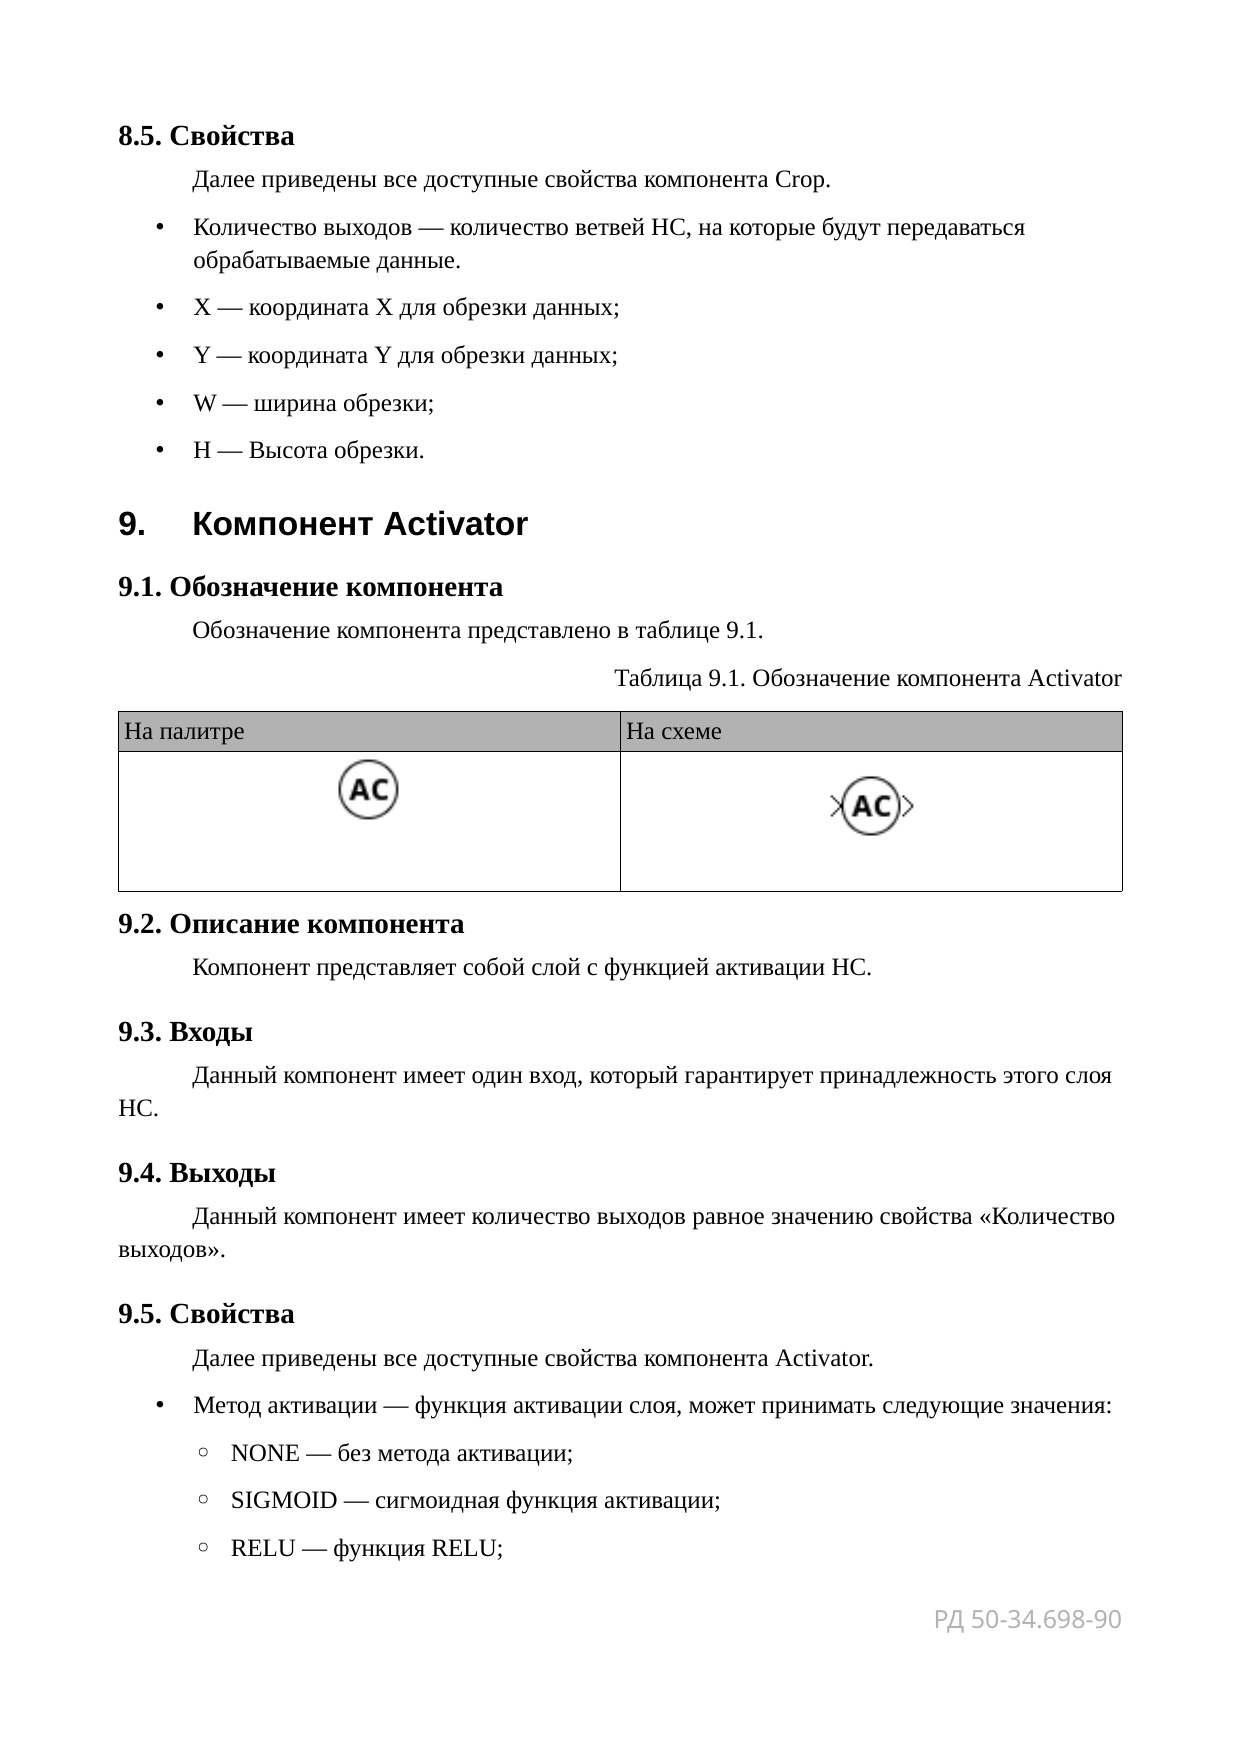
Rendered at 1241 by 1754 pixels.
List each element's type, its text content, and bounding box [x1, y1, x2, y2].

text Компонент представляет собой слой с функцией активации НС. [118, 952, 1122, 981]
list Метод активации — функция активации слоя, может принимать следующие значения: [156, 1390, 1122, 1419]
subtitle Компонент Activator [118, 504, 1122, 542]
picture [821, 756, 922, 857]
subtitle 9.5. Свойства [118, 1297, 1122, 1330]
text Таблица 9.1. Обозначение компонента Activator [118, 663, 1122, 692]
list RELU — функция RELU; [193, 1533, 1122, 1562]
text Данный компонент имеет один вход, который гарантирует принадлежность этого слоя НС. [118, 1060, 1122, 1122]
subtitle 9.4. Выходы [118, 1155, 1122, 1189]
list W — ширина обрезки; [156, 388, 1122, 416]
list NONE — без метода активации; [193, 1438, 1122, 1467]
text Данный компонент имеет количество выходов равное значению свойства «Количество выходов». [118, 1201, 1122, 1263]
subtitle 9.2. Описание компонента [118, 906, 1122, 939]
table_cell [119, 752, 620, 891]
list SIGMOID — сигмоидная функция активации; [193, 1486, 1122, 1514]
list Y — координата Y для обрезки данных; [156, 340, 1122, 369]
table_header На палитре [119, 712, 620, 751]
subtitle 8.5. Свойства [118, 118, 1122, 152]
text Обозначение компонента представлено в таблице 9.1. [118, 615, 1122, 644]
table_header На схеме [621, 712, 1122, 751]
text Далее приведены все доступные свойства компонента Activator. [118, 1343, 1122, 1371]
text Далее приведены все доступные свойства компонента Crop. [118, 164, 1122, 193]
list H — Высота обрезки. [156, 435, 1122, 464]
list X — координата X для обрезки данных; [156, 292, 1122, 321]
picture [335, 756, 403, 824]
list Количество выходов — количество ветвей НС, на которые будут передаваться обрабатываемые данные. [156, 212, 1122, 273]
subtitle 9.1. Обозначение компонента [118, 569, 1122, 603]
subtitle 9.3. Входы [118, 1014, 1122, 1048]
table_cell [621, 752, 1122, 891]
